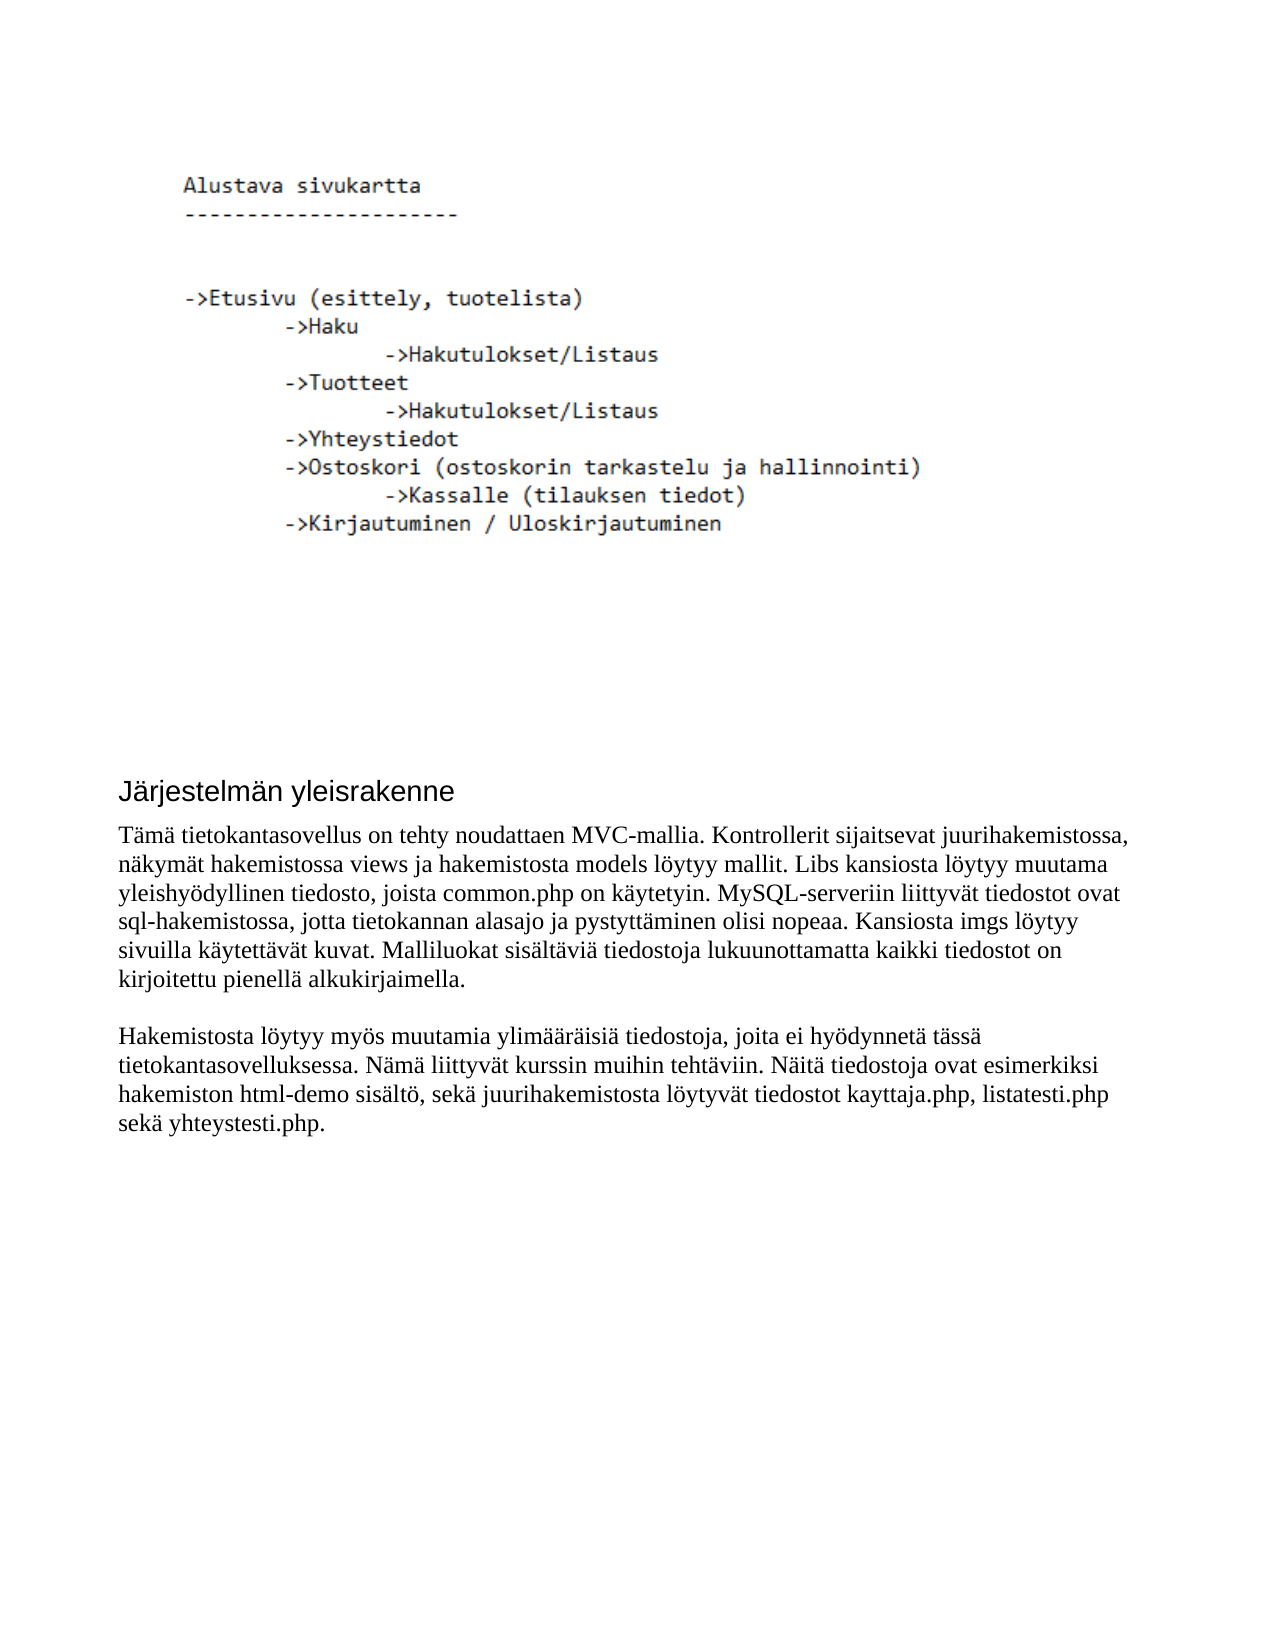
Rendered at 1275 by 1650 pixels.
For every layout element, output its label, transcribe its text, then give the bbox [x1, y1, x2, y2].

text Tämä tietokantasovellus on tehty noudattaen MVC-mallia. Kontrollerit sijaitsevat juurihakemistossa, näkymät hakemistossa views ja hakemistosta models löytyy mallit. Libs kansiosta löytyy muutama yleishyödyllinen tiedosto, joista common.php on käytetyin. MySQL-serveriin liittyvät tiedostot ovat sql-hakemistossa, jotta tietokannan alasajo ja pystyttäminen olisi nopeaa. Kansiosta imgs löytyy sivuilla käytettävät kuvat. Malliluokat sisältäviä tiedostoja lukuunottamatta kaikki tiedostot on kirjoitettu pienellä alkukirjaimella. Hakemistosta löytyy myös muutamia ylimääräisiä tiedostoja, joita ei hyödynnetä tässä tietokantasovelluksessa. Nämä liittyvät kurssin muihin tehtäviin. Näitä tiedostoja ovat esimerkiksi hakemiston html-demo sisältö, sekä juurihakemistosta löytyvät tiedostot kayttaja.php, listatesti.php sekä yhteystesti.php. [118, 820, 1157, 1136]
picture [179, 118, 1096, 667]
subtitle Järjestelmän yleisrakenne [118, 774, 1157, 808]
